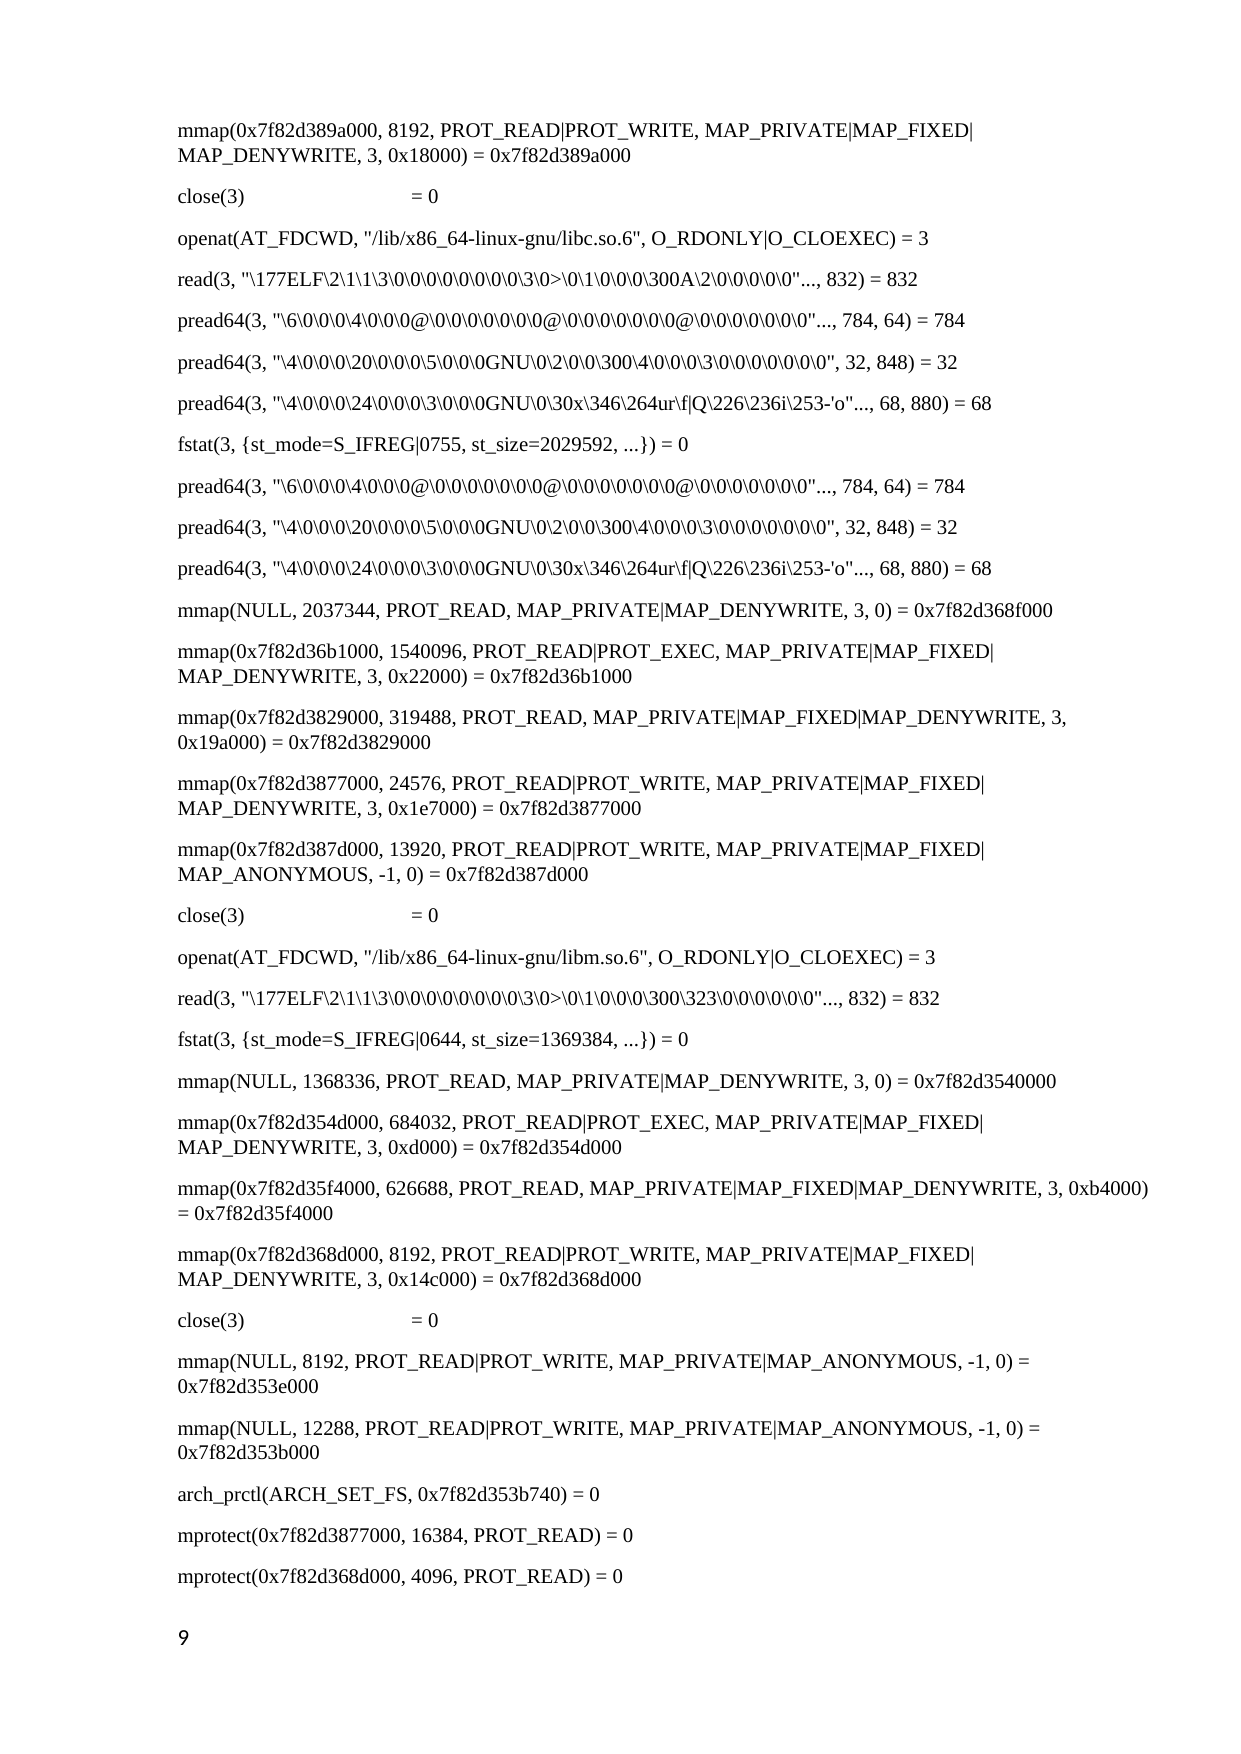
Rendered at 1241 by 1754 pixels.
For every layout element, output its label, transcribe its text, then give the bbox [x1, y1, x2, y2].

text mprotect(0x7f82d368d000, 4096, PROT_READ) = 0 [177, 1564, 1152, 1588]
text openat(AT_FDCWD, "/lib/x86_64-linux-gnu/libm.so.6", O_RDONLY|O_CLOEXEC) = 3 [177, 944, 1152, 969]
text pread64(3, "\4\0\0\0\20\0\0\0\5\0\0\0GNU\0\2\0\0\300\4\0\0\0\3\0\0\0\0\0\0\0", 32, 848) = 32 [177, 515, 1152, 539]
text fstat(3, {st_mode=S_IFREG|0644, st_size=1369384, ...}) = 0 [177, 1027, 1152, 1051]
text pread64(3, "\4\0\0\0\24\0\0\0\3\0\0\0GNU\0\30x\346\264ur\f|Q\226\236i\253-'o"..., 68, 880) = 68 [177, 391, 1152, 415]
text mmap(NULL, 8192, PROT_READ|PROT_WRITE, MAP_PRIVATE|MAP_ANONYMOUS, -1, 0) = 0x7f82d353e000 [177, 1349, 1152, 1398]
text openat(AT_FDCWD, "/lib/x86_64-linux-gnu/libc.so.6", O_RDONLY|O_CLOEXEC) = 3 [177, 226, 1152, 249]
text mmap(NULL, 2037344, PROT_READ, MAP_PRIVATE|MAP_DENYWRITE, 3, 0) = 0x7f82d368f000 [177, 598, 1152, 622]
text fstat(3, {st_mode=S_IFREG|0755, st_size=2029592, ...}) = 0 [177, 432, 1152, 456]
text mmap(0x7f82d387d000, 13920, PROT_READ|PROT_WRITE, MAP_PRIVATE|MAP_FIXED|MAP_ANONYMOUS, -1, 0) = 0x7f82d387d000 [177, 837, 1152, 886]
text mmap(0x7f82d36b1000, 1540096, PROT_READ|PROT_EXEC, MAP_PRIVATE|MAP_FIXED|MAP_DENYWRITE, 3, 0x22000) = 0x7f82d36b1000 [177, 639, 1152, 688]
text pread64(3, "\4\0\0\0\24\0\0\0\3\0\0\0GNU\0\30x\346\264ur\f|Q\226\236i\253-'o"..., 68, 880) = 68 [177, 556, 1152, 580]
text mmap(0x7f82d389a000, 8192, PROT_READ|PROT_WRITE, MAP_PRIVATE|MAP_FIXED|MAP_DENYWRITE, 3, 0x18000) = 0x7f82d389a000 [177, 118, 1152, 167]
text pread64(3, "\6\0\0\0\4\0\0\0@\0\0\0\0\0\0\0@\0\0\0\0\0\0\0@\0\0\0\0\0\0\0"..., 784, 64) = 784 [177, 474, 1152, 498]
text mmap(NULL, 12288, PROT_READ|PROT_WRITE, MAP_PRIVATE|MAP_ANONYMOUS, -1, 0) = 0x7f82d353b000 [177, 1416, 1152, 1464]
text close(3) = 0 [177, 903, 1152, 927]
text mmap(0x7f82d354d000, 684032, PROT_READ|PROT_EXEC, MAP_PRIVATE|MAP_FIXED|MAP_DENYWRITE, 3, 0xd000) = 0x7f82d354d000 [177, 1110, 1152, 1159]
text mmap(0x7f82d35f4000, 626688, PROT_READ, MAP_PRIVATE|MAP_FIXED|MAP_DENYWRITE, 3, 0xb4000) = 0x7f82d35f4000 [177, 1176, 1152, 1225]
text arch_prctl(ARCH_SET_FS, 0x7f82d353b740) = 0 [177, 1482, 1152, 1506]
text mmap(0x7f82d3877000, 24576, PROT_READ|PROT_WRITE, MAP_PRIVATE|MAP_FIXED|MAP_DENYWRITE, 3, 0x1e7000) = 0x7f82d3877000 [177, 771, 1152, 820]
text close(3) = 0 [177, 1308, 1152, 1332]
text read(3, "\177ELF\2\1\1\3\0\0\0\0\0\0\0\0\3\0>\0\1\0\0\0\300A\2\0\0\0\0\0"..., 832) = 832 [177, 267, 1152, 291]
text mmap(0x7f82d368d000, 8192, PROT_READ|PROT_WRITE, MAP_PRIVATE|MAP_FIXED|MAP_DENYWRITE, 3, 0x14c000) = 0x7f82d368d000 [177, 1242, 1152, 1291]
text pread64(3, "\6\0\0\0\4\0\0\0@\0\0\0\0\0\0\0@\0\0\0\0\0\0\0@\0\0\0\0\0\0\0"..., 784, 64) = 784 [177, 308, 1152, 332]
text mmap(NULL, 1368336, PROT_READ, MAP_PRIVATE|MAP_DENYWRITE, 3, 0) = 0x7f82d3540000 [177, 1069, 1152, 1093]
text read(3, "\177ELF\2\1\1\3\0\0\0\0\0\0\0\0\3\0>\0\1\0\0\0\300\323\0\0\0\0\0\0"..., 832) = 832 [177, 986, 1152, 1010]
text mmap(0x7f82d3829000, 319488, PROT_READ, MAP_PRIVATE|MAP_FIXED|MAP_DENYWRITE, 3, 0x19a000) = 0x7f82d3829000 [177, 705, 1152, 754]
text close(3) = 0 [177, 184, 1152, 208]
text pread64(3, "\4\0\0\0\20\0\0\0\5\0\0\0GNU\0\2\0\0\300\4\0\0\0\3\0\0\0\0\0\0\0", 32, 848) = 32 [177, 349, 1152, 374]
text mprotect(0x7f82d3877000, 16384, PROT_READ) = 0 [177, 1523, 1152, 1547]
